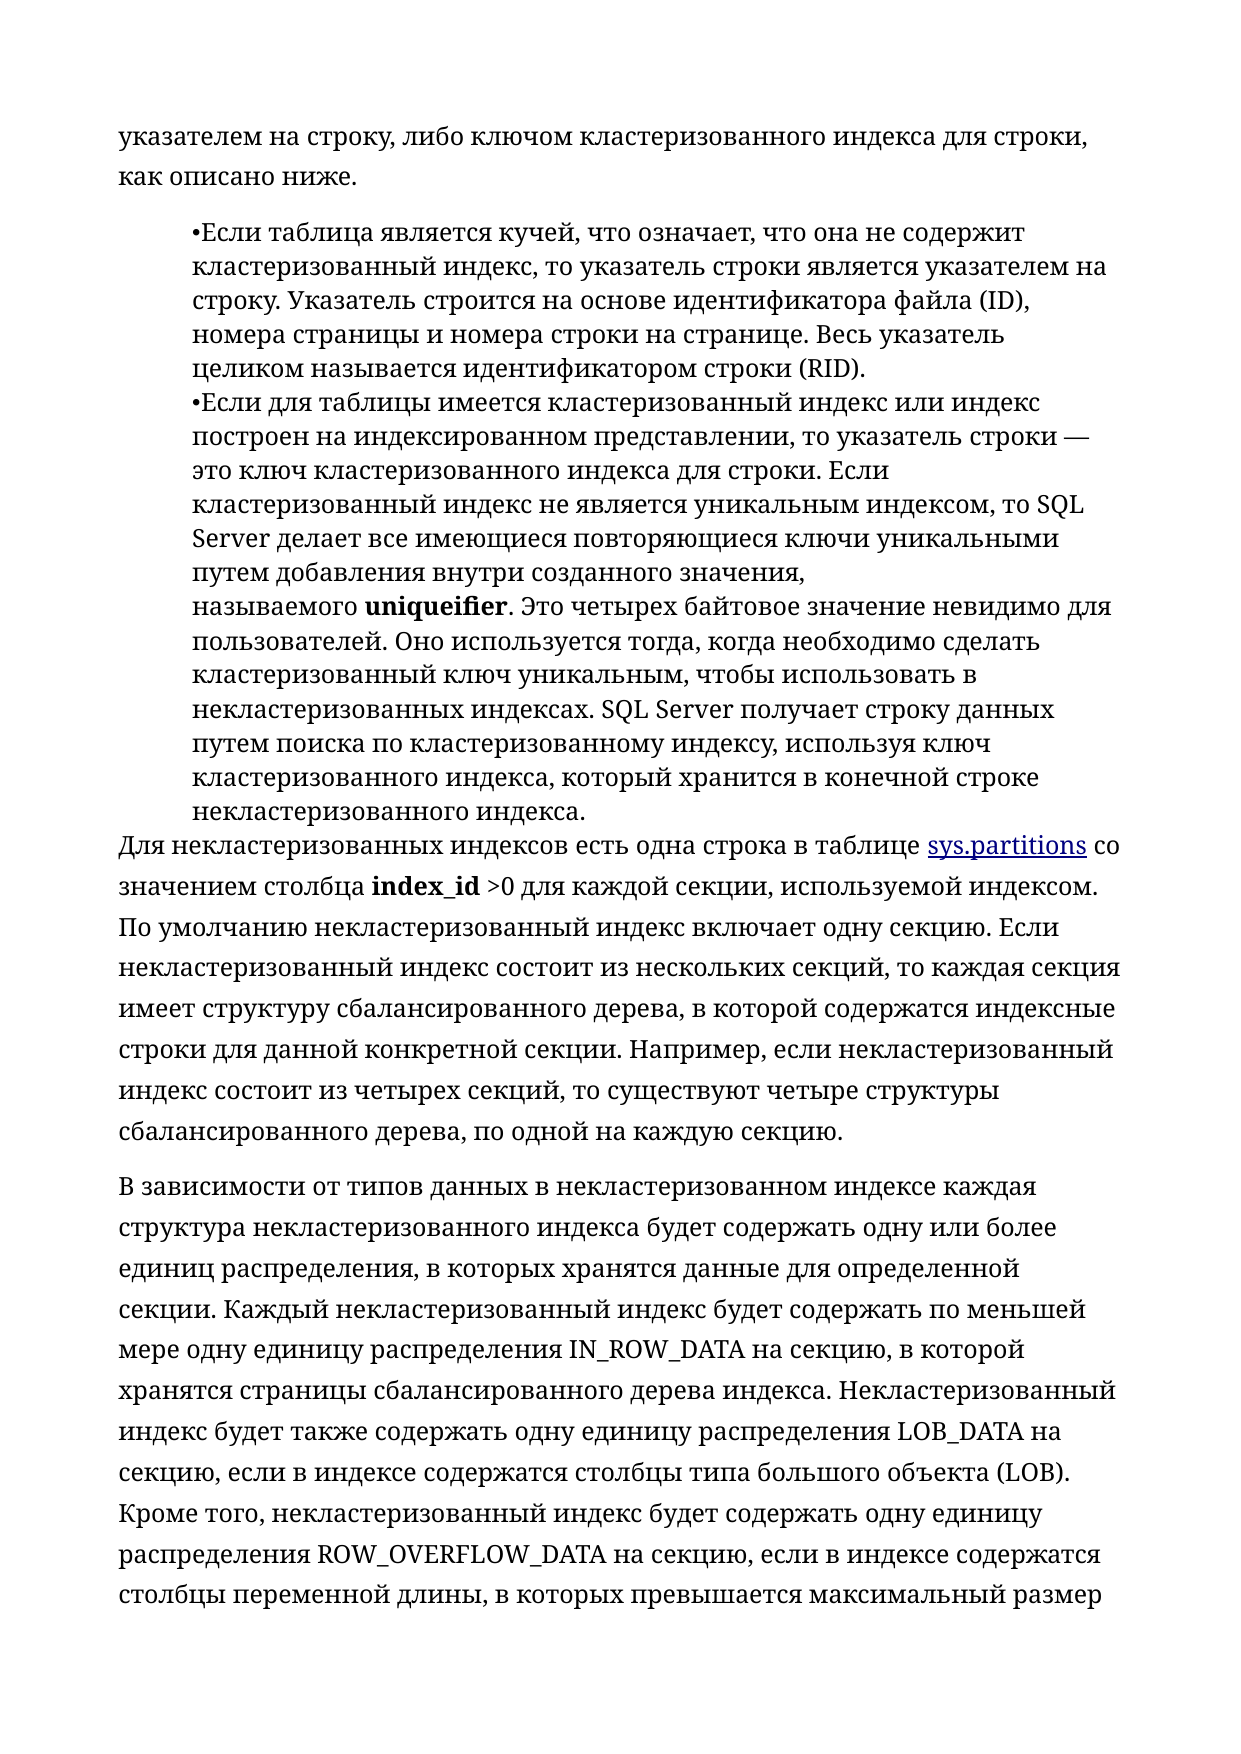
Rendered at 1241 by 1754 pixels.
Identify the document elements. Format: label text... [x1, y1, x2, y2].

list Если для таблицы имеется кластеризованный индекс или индекс построен на индексированном представлении, то указатель строки — это ключ кластеризованного индекса для строки. Если кластеризованный индекс не является уникальным индексом, то SQL Server делает все имеющиеся повторяющиеся ключи уникальными путем добавления внутри созданного значения, называемого uniqueifier. Это четырех байтовое значение невидимо для пользователей. Оно используется тогда, когда необходимо сделать кластеризованный ключ уникальным, чтобы использовать в некластеризованных индексах. SQL Server получает строку данных путем поиска по кластеризованному индексу, используя ключ кластеризованного индекса, который хранится в конечной строке некластеризованного индекса. [118, 385, 1122, 827]
text указателем на строку, либо ключом кластеризованного индекса для строки, как описано ниже. [118, 118, 1122, 193]
list Если таблица является кучей, что означает, что она не содержит кластеризованный индекс, то указатель строки является указателем на строку. Указатель строится на основе идентификатора файла (ID), номера страницы и номера строки на странице. Весь указатель целиком называется идентификатором строки (RID). [118, 214, 1122, 385]
text Для некластеризованных индексов есть одна строка в таблице sys.partitions со значением столбца index_id >0 для каждой секции, используемой индексом. По умолчанию некластеризованный индекс включает одну секцию. Если некластеризованный индекс состоит из нескольких секций, то каждая секция имеет структуру сбалансированного дерева, в которой содержатся индексные строки для данной конкретной секции. Например, если некластеризованный индекс состоит из четырех секций, то существуют четыре структуры сбалансированного дерева, по одной на каждую секцию. [118, 827, 1122, 1147]
text В зависимости от типов данных в некластеризованном индексе каждая структура некластеризованного индекса будет содержать одну или более единиц распределения, в которых хранятся данные для определенной секции. Каждый некластеризованный индекс будет содержать по меньшей мере одну единицу распределения IN_ROW_DATA на секцию, в которой хранятся страницы сбалансированного дерева индекса. Некластеризованный индекс будет также содержать одну единицу распределения LOB_DATA на секцию, если в индексе содержатся столбцы типа большого объекта (LOB). Кроме того, некластеризованный индекс будет содержать одну единицу распределения ROW_OVERFLOW_DATA на секцию, если в индексе содержатся столбцы переменной длины, в которых превышается максимальный размер [118, 1169, 1122, 1611]
